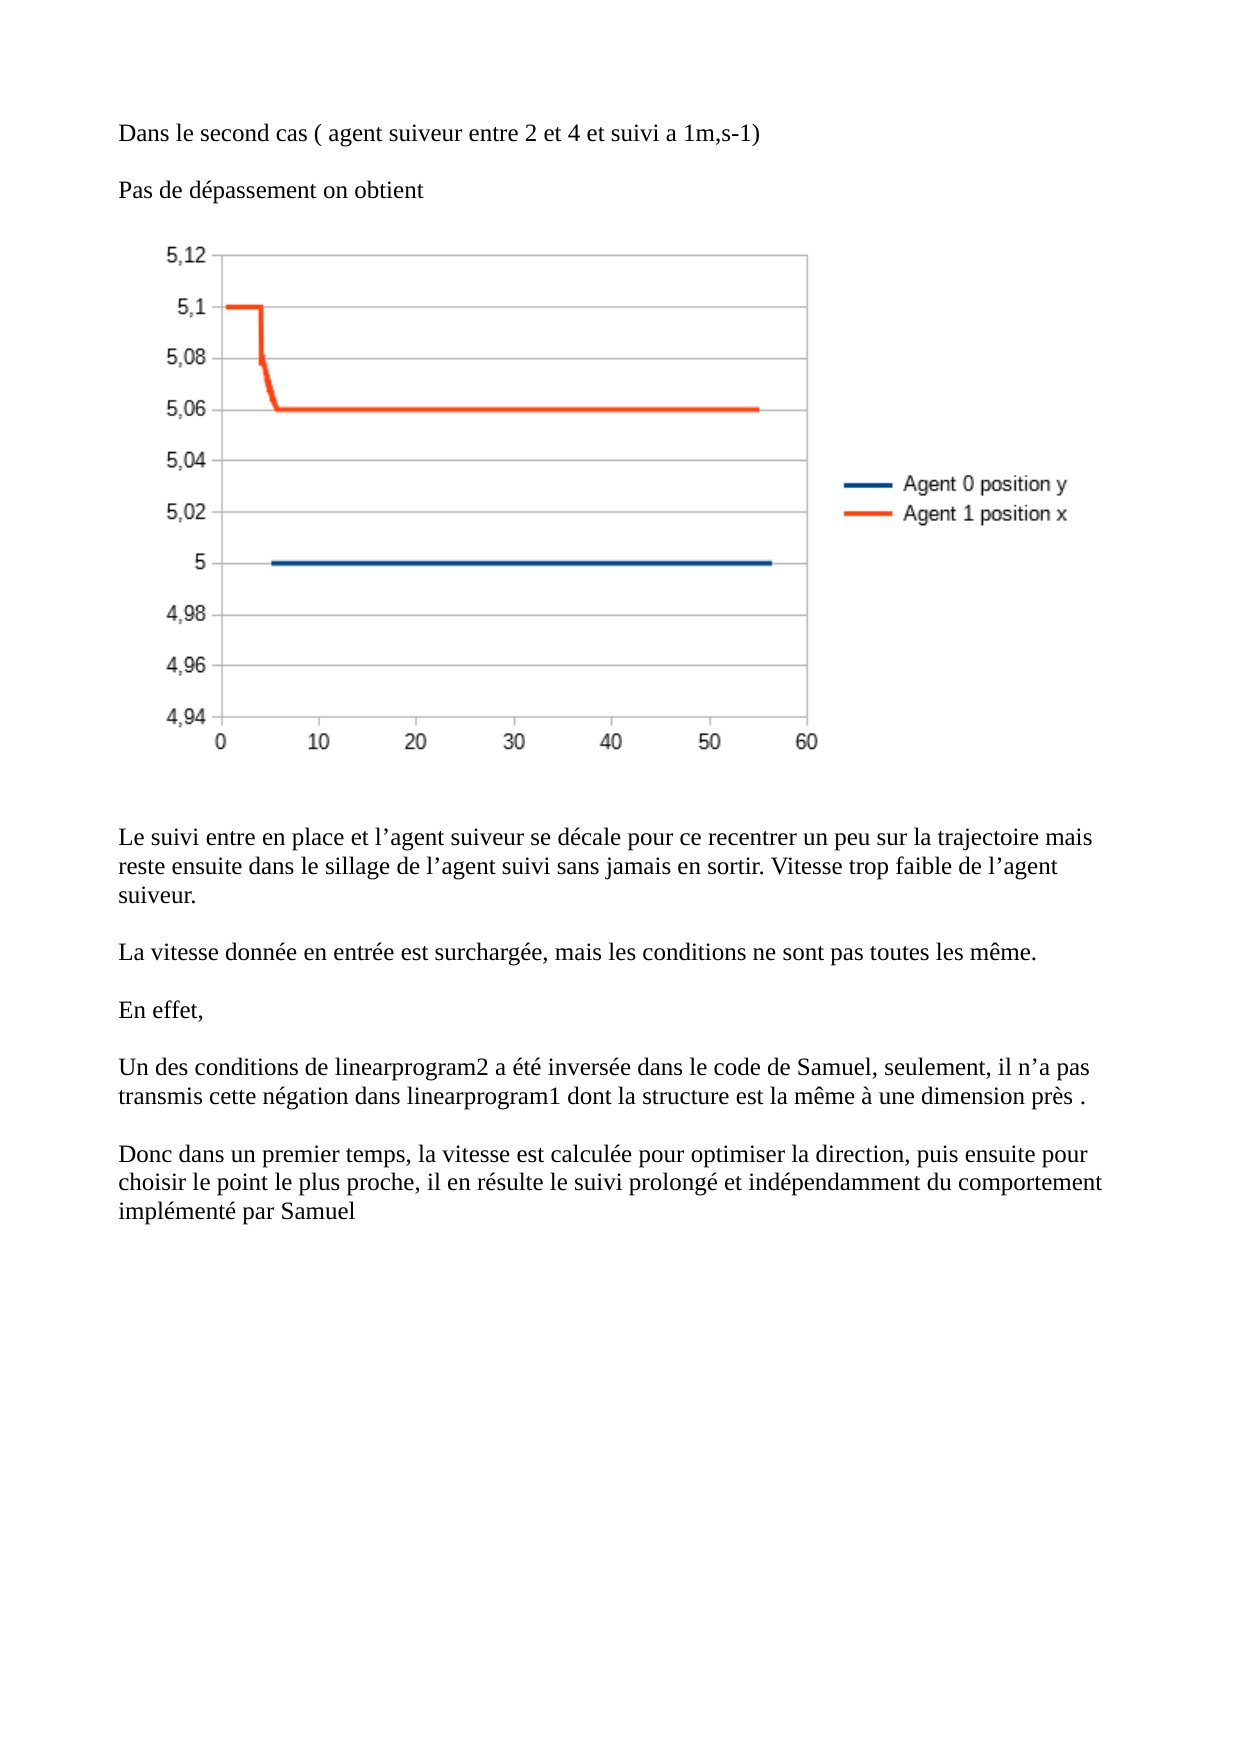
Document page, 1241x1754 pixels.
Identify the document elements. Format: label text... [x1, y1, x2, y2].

text En effet, [118, 995, 1122, 1024]
text Un des conditions de linearprogram2 a été inversée dans le code de Samuel, seulement, il n’a pas transmis cette négation dans linearprogram1 dont la structure est la même à une dimension près . [118, 1052, 1122, 1110]
text Donc dans un premier temps, la vitesse est calculée pour optimiser la direction, puis ensuite pour choisir le point le plus proche, il en résulte le suivi prolongé et indépendamment du comportement implémenté par Samuel [118, 1139, 1122, 1225]
text Pas de dépassement on obtient [118, 176, 1122, 204]
text Le suivi entre en place et l’agent suiveur se décale pour ce recentrer un peu sur la trajectoire mais reste ensuite dans le sillage de l’agent suivi sans jamais en sortir. Vitesse trop faible de l’agent suiveur. [118, 822, 1122, 909]
text Dans le second cas ( agent suiveur entre 2 et 4 et suivi a 1m,s-1) [118, 118, 1122, 147]
text La vitesse donnée en entrée est surchargée, mais les conditions ne sont pas toutes les même. [118, 937, 1122, 966]
picture [148, 233, 1093, 765]
